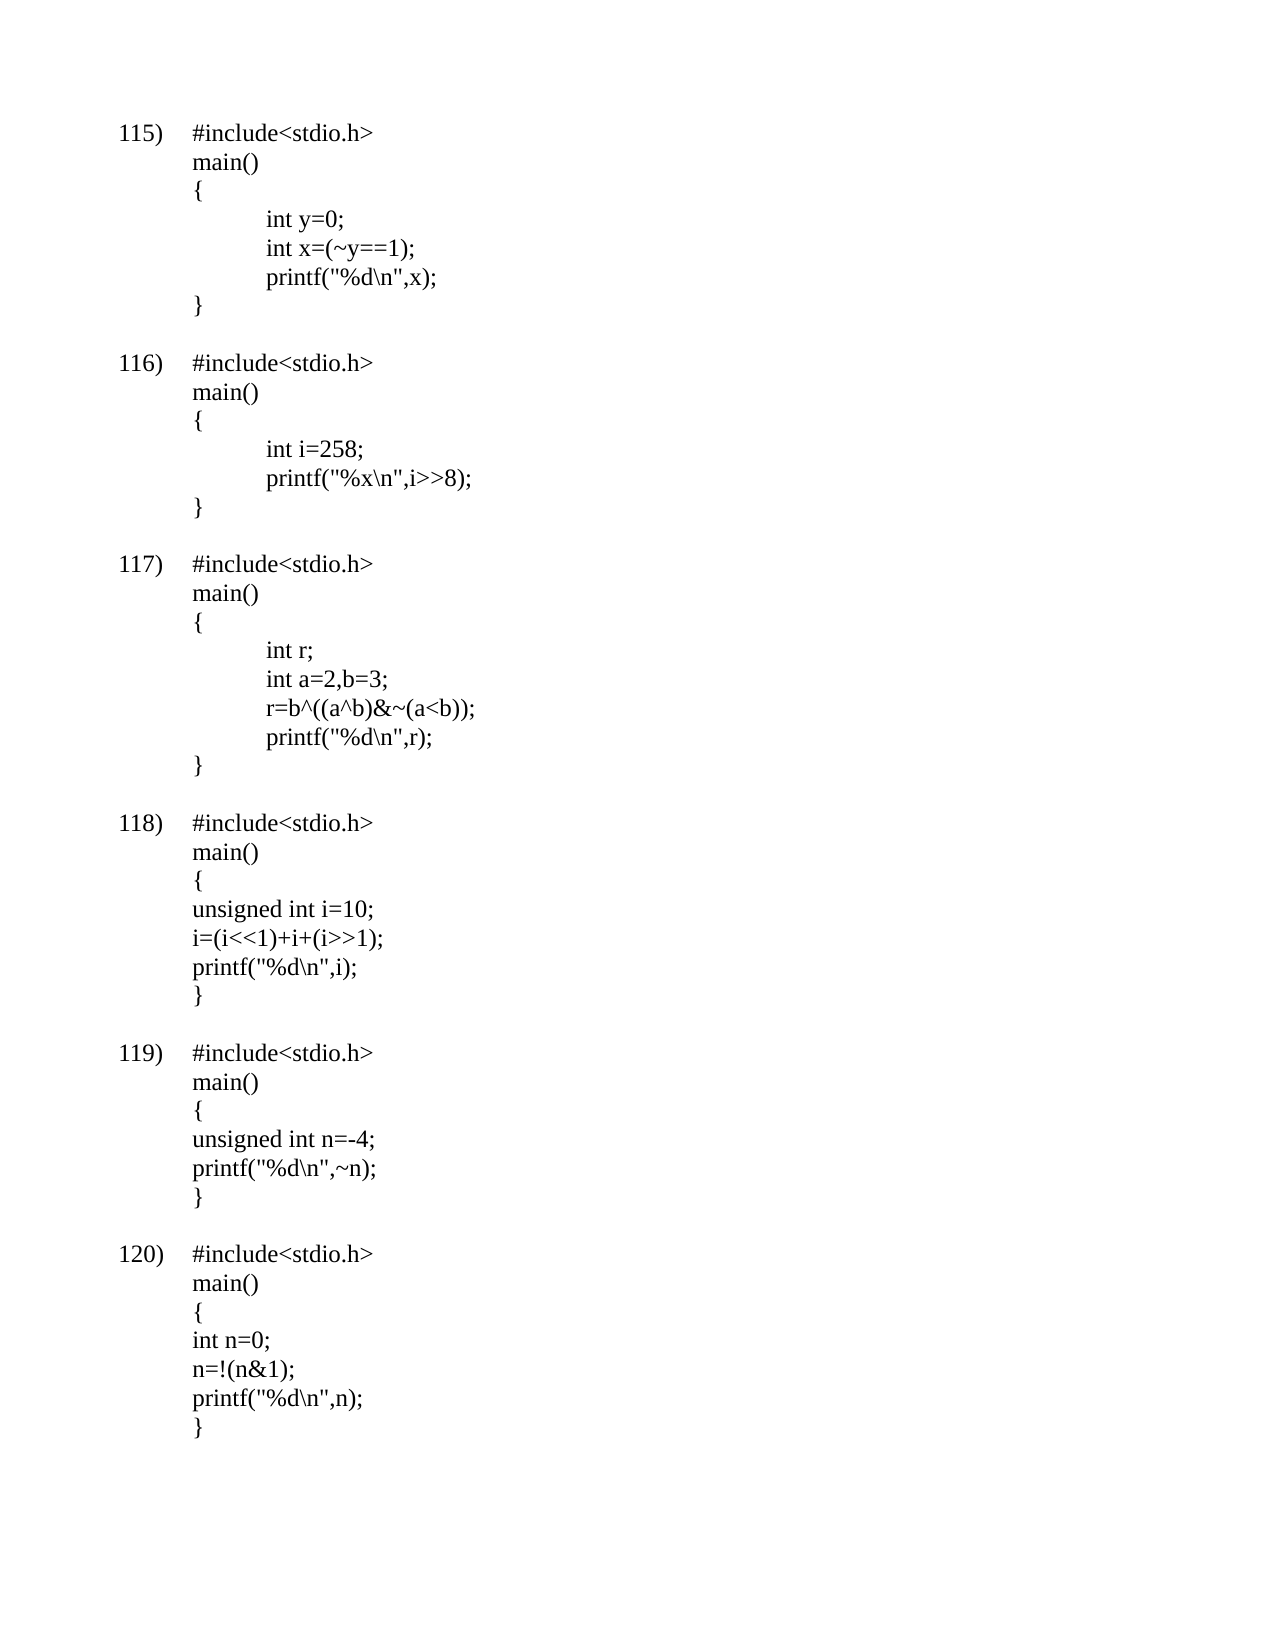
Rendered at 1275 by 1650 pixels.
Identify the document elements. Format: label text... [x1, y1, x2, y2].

text 115) #include<stdio.h> [118, 118, 1157, 147]
text 120) #include<stdio.h> [118, 1239, 1157, 1268]
text int r; [118, 636, 1157, 664]
text n=!(n&1); [118, 1354, 1157, 1383]
text printf("%d\n",~n); [118, 1153, 1157, 1182]
text 116) #include<stdio.h> [118, 348, 1157, 377]
text } [118, 1412, 1157, 1441]
text i=(i<<1)+i+(i>>1); [118, 923, 1157, 952]
text unsigned int n=-4; [118, 1124, 1157, 1153]
text printf("%d\n",x); [118, 262, 1157, 291]
text unsigned int i=10; [118, 894, 1157, 923]
text { [118, 176, 1157, 204]
text { [118, 607, 1157, 636]
text printf("%d\n",r); [118, 722, 1157, 751]
text } [118, 981, 1157, 1009]
text 117) #include<stdio.h> [118, 549, 1157, 578]
text main() [118, 837, 1157, 866]
text { [118, 1297, 1157, 1326]
text { [118, 866, 1157, 894]
text int y=0; [118, 204, 1157, 233]
text int n=0; [118, 1326, 1157, 1354]
text 119) #include<stdio.h> [118, 1038, 1157, 1067]
text printf("%x\n",i>>8); [118, 463, 1157, 492]
text main() [118, 377, 1157, 406]
text int i=258; [118, 434, 1157, 463]
text 118) #include<stdio.h> [118, 808, 1157, 837]
text int a=2,b=3; [118, 664, 1157, 693]
text main() [118, 578, 1157, 607]
text } [118, 492, 1157, 521]
text } [118, 291, 1157, 319]
text int x=(~y==1); [118, 233, 1157, 262]
text { [118, 406, 1157, 434]
text printf("%d\n",n); [118, 1383, 1157, 1412]
text { [118, 1096, 1157, 1124]
text main() [118, 1067, 1157, 1096]
text main() [118, 147, 1157, 176]
text printf("%d\n",i); [118, 952, 1157, 981]
text r=b^((a^b)&~(a<b)); [118, 693, 1157, 722]
text } [118, 751, 1157, 779]
text } [118, 1182, 1157, 1211]
text main() [118, 1268, 1157, 1297]
